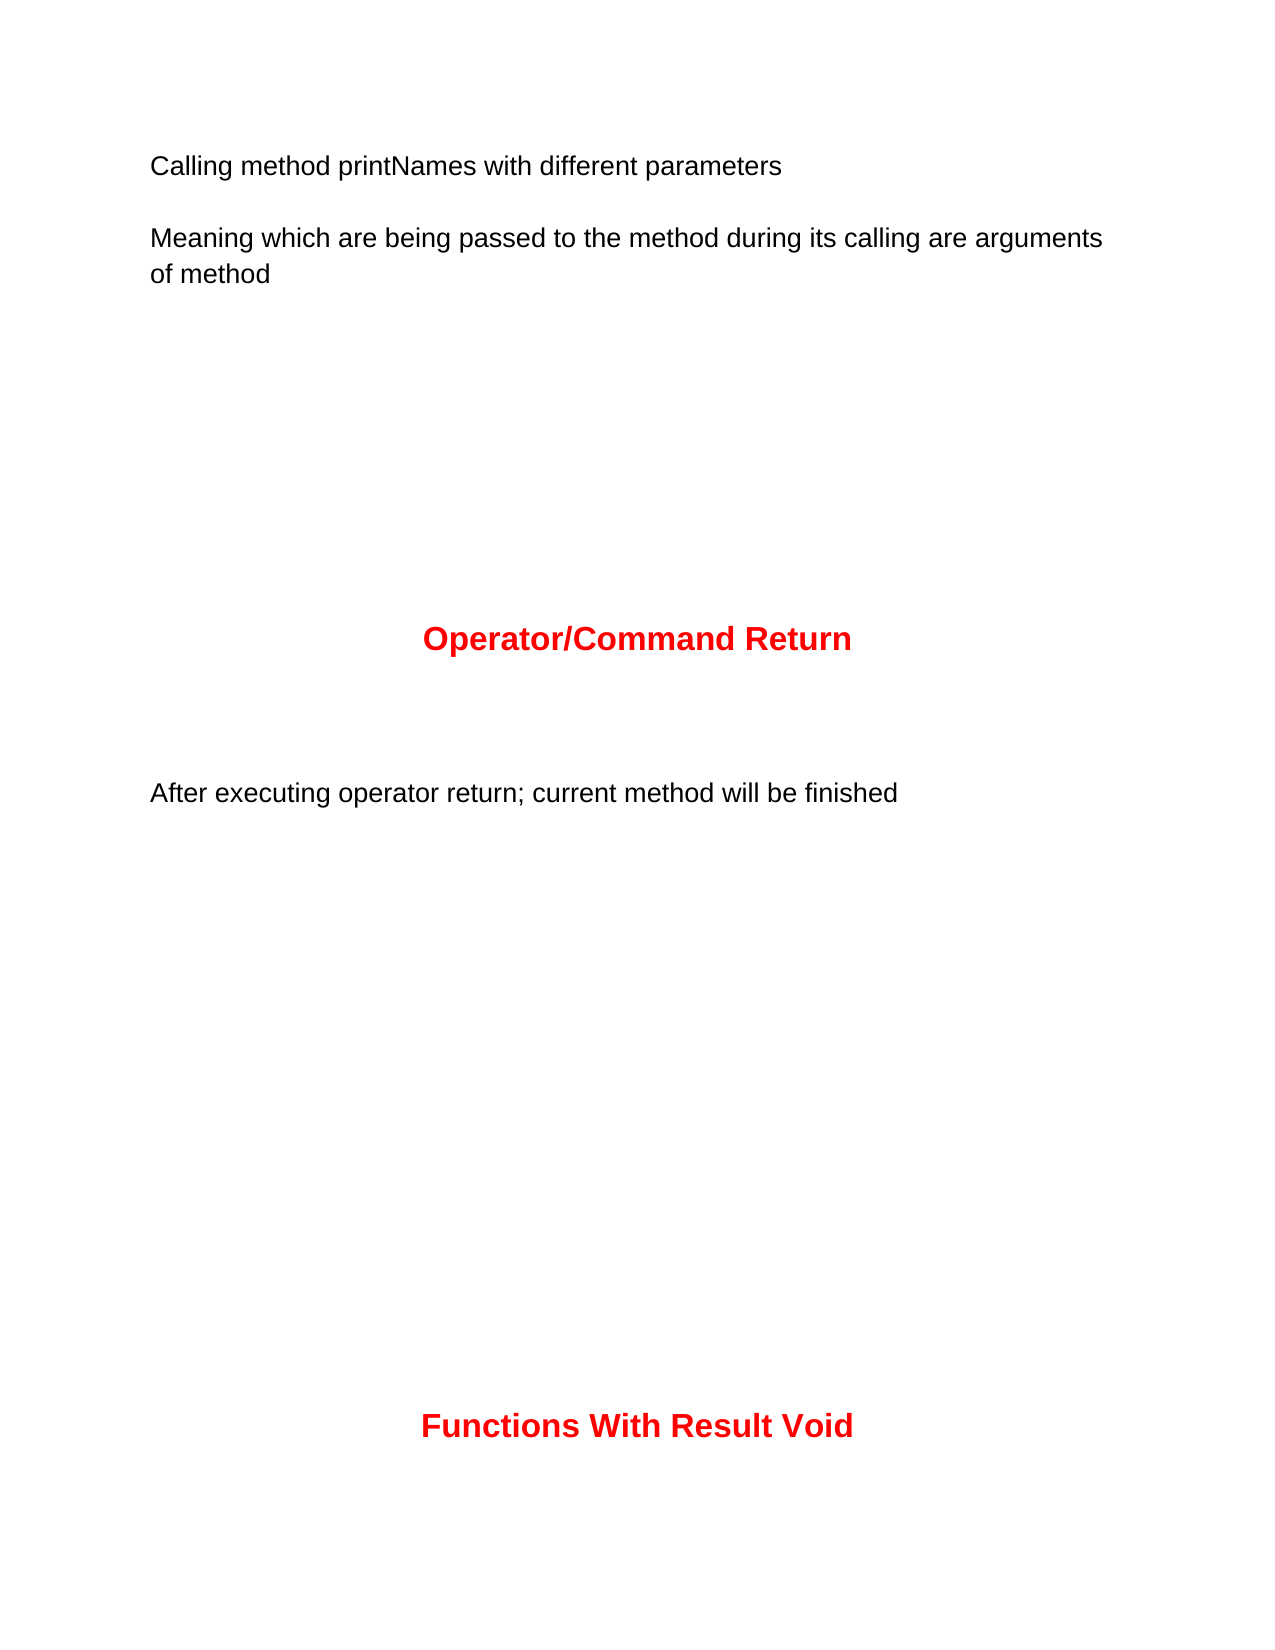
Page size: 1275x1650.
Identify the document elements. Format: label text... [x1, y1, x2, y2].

text Meaning which are being passed to the method during its calling are arguments of method [150, 222, 1125, 289]
subtitle Functions With Result Void [150, 1407, 1125, 1445]
subtitle Operator/Command Return [150, 619, 1125, 657]
text After executing operator return; current method will be finished [150, 777, 1125, 809]
text Calling method printNames with different parameters [150, 150, 1125, 181]
